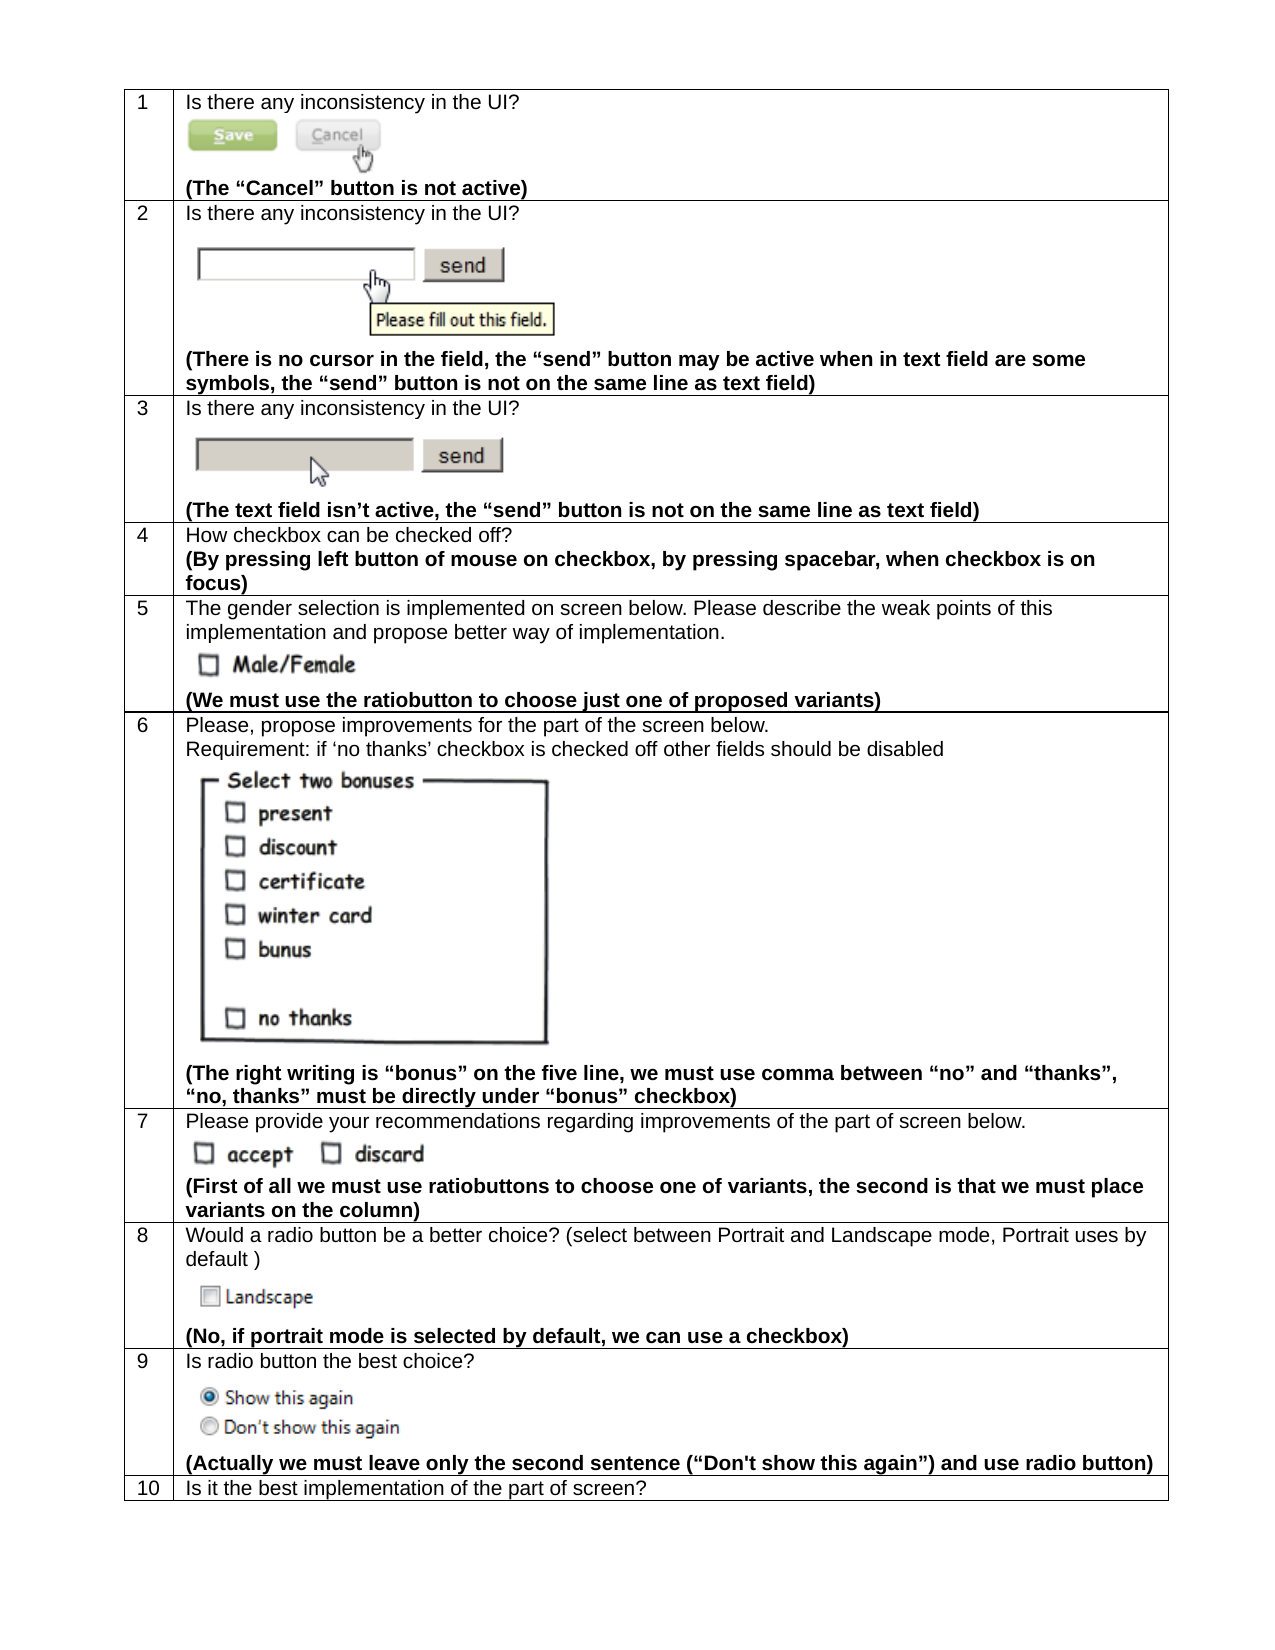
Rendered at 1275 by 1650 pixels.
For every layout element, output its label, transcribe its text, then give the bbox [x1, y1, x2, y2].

table_cell Would a radio button be a better choice? (select between Portrait and Landscape mode, Portrait uses by default ) (No, if portrait mode is selected by default, we can use a checkbox) [174, 1223, 1168, 1348]
table_cell 6 [125, 713, 173, 1108]
table_cell 9 [125, 1349, 173, 1475]
picture [185, 225, 569, 347]
table_header Is there any inconsistency in the UI? (The “Cancel” button is not active) [174, 90, 1168, 200]
picture [185, 113, 389, 176]
table_cell The gender selection is implemented on screen below. Please describe the weak points of this implementation and propose better way of implementation. (We must use the ratiobutton to choose just one of proposed variants) [174, 596, 1168, 711]
table_cell 10 [125, 1476, 173, 1500]
picture [185, 1270, 329, 1323]
picture [185, 760, 557, 1061]
picture [185, 1133, 429, 1173]
table_cell How checkbox can be checked off? (By pressing left button of mouse on checkbox, by pressing spacebar, when checkbox is on focus) [174, 523, 1168, 595]
picture [185, 1372, 416, 1451]
table_cell Is there any inconsistency in the UI? (The text field isn’t active, the “send” button is not on the same line as text field) [174, 396, 1168, 522]
picture [185, 419, 516, 498]
table_cell Is it the best implementation of the part of screen? [174, 1476, 1168, 1500]
table_cell 4 [125, 523, 173, 595]
table_cell Please, propose improvements for the part of the screen below. Requirement: if ‘no thanks’ checkbox is checked off other fields should be disabled (The right writing is “bonus” on the five line, we must use comma between “no” and “thanks”, “no, thanks” must be directly under “bonus” checkbox) [174, 713, 1168, 1108]
table_cell Please provide your recommendations regarding improvements of the part of screen below. (First of all we must use ratiobuttons to choose one of variants, the second is that we must place variants on the column) [174, 1109, 1168, 1222]
table_cell Is there any inconsistency in the UI? (There is no cursor in the field, the “send” button may be active when in text field are some symbols, the “send” button is not on the same line as text field) [174, 201, 1168, 395]
picture [191, 643, 363, 687]
table_cell 8 [125, 1223, 173, 1348]
table_cell Is radio button the best choice? (Actually we must leave only the second sentence (“Don't show this again”) and use radio button) [174, 1349, 1168, 1475]
table_header 1 [125, 90, 173, 200]
table_cell 2 [125, 201, 173, 395]
table_cell 3 [125, 396, 173, 522]
table_cell 5 [125, 596, 173, 711]
table_cell 7 [125, 1109, 173, 1222]
